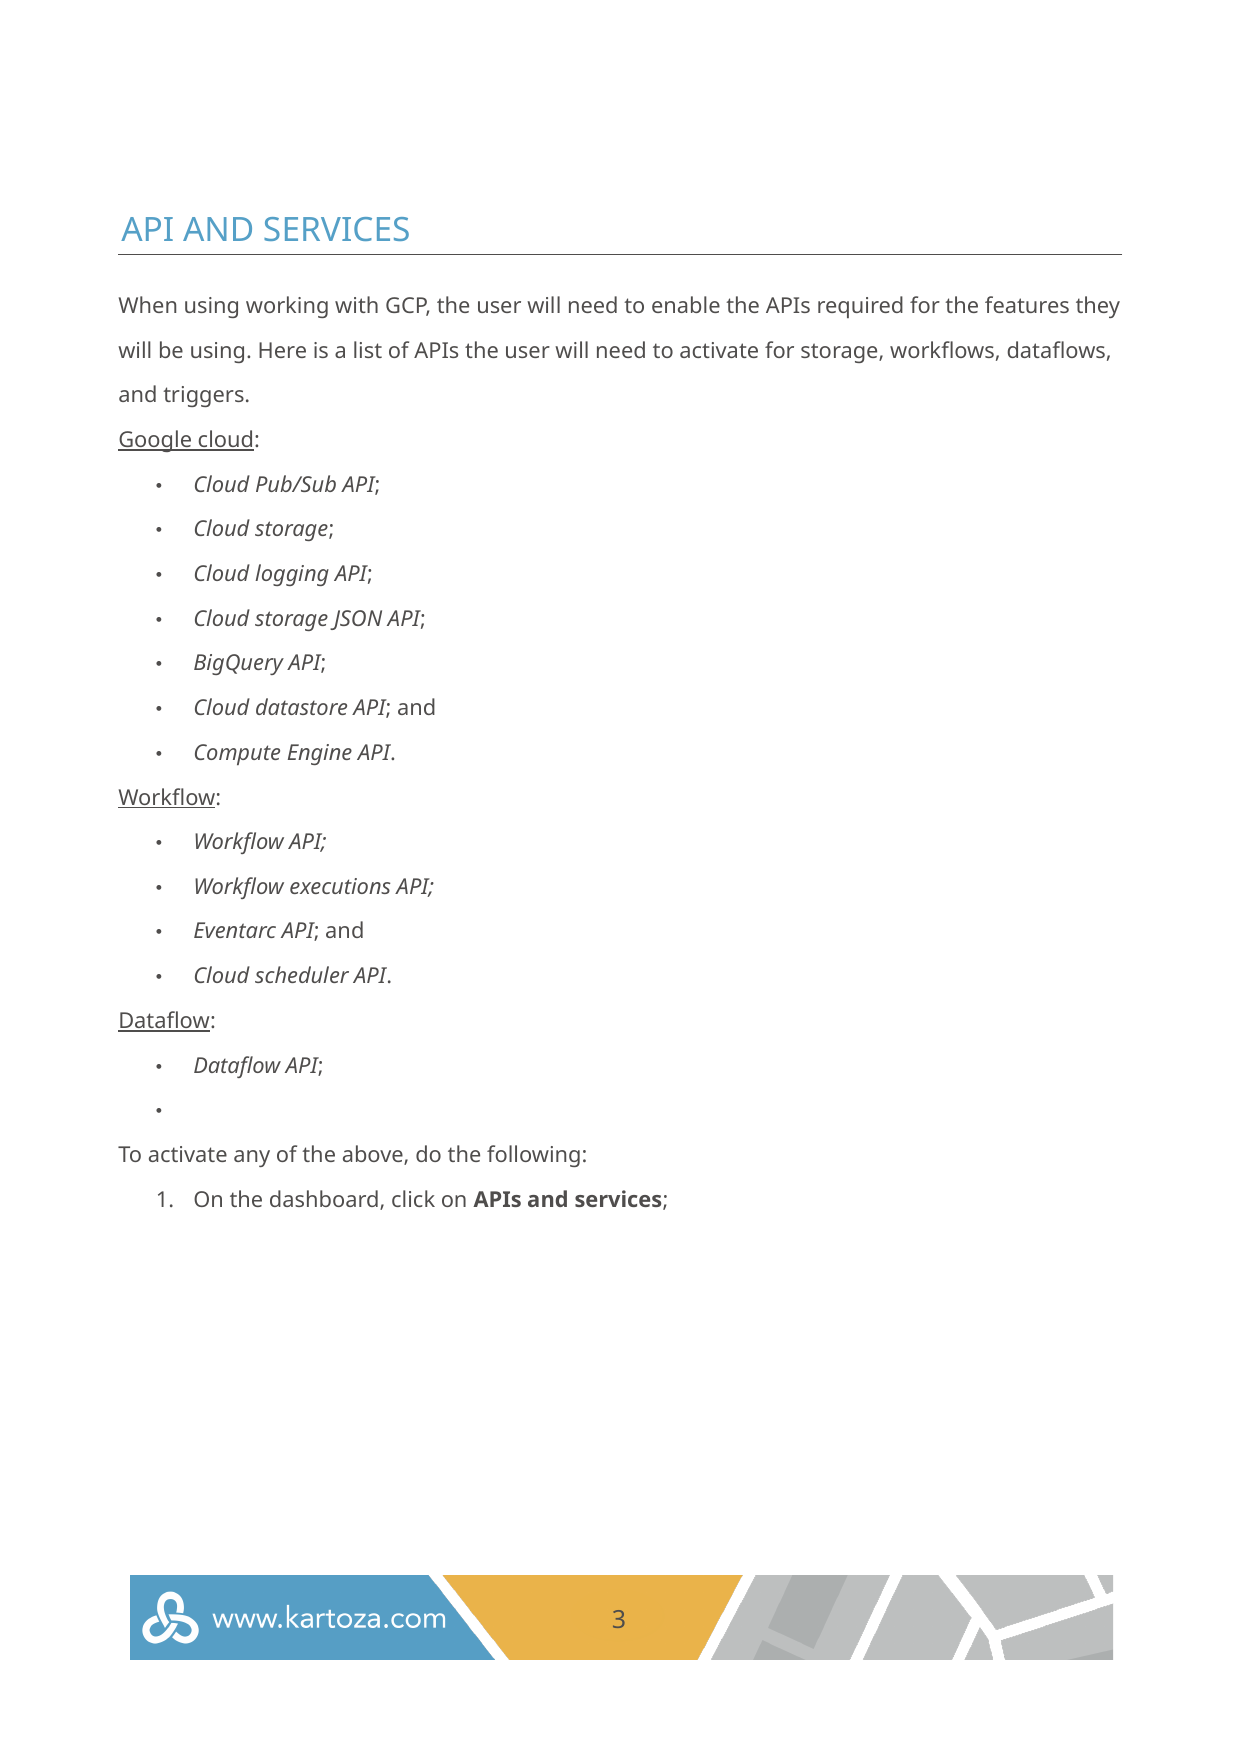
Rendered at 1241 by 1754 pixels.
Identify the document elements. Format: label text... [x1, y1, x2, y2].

text When using working with GCP, the user will need to enable the APIs required for the features they will be using. Here is a list of APIs the user will need to activate for storage, workflows, dataflows, and triggers. [118, 290, 1122, 409]
list On the dashboard, click on APIs and services; [156, 1184, 1122, 1213]
list Cloud storage JSON API; [156, 603, 1122, 632]
list Dataflow API; [156, 1049, 1122, 1079]
list Cloud datastore API; and [156, 692, 1122, 722]
list Compute Engine API. [156, 737, 1122, 767]
list Cloud Pub/Sub API; [156, 469, 1122, 498]
subtitle API and services [118, 203, 1122, 254]
text Google cloud: [118, 424, 1122, 454]
text Dataflow: [118, 1005, 1122, 1035]
picture [130, 1575, 1114, 1660]
list Cloud scheduler API. [156, 960, 1122, 990]
text Workflow: [118, 781, 1122, 811]
text To activate any of the above, do the following: [118, 1139, 1122, 1169]
list Cloud logging API; [156, 558, 1122, 588]
list Workflow executions API; [156, 871, 1122, 901]
list Eventarc API; and [156, 916, 1122, 945]
list BigQuery API; [156, 647, 1122, 677]
list Cloud storage; [156, 513, 1122, 543]
list Workflow API; [156, 826, 1122, 856]
